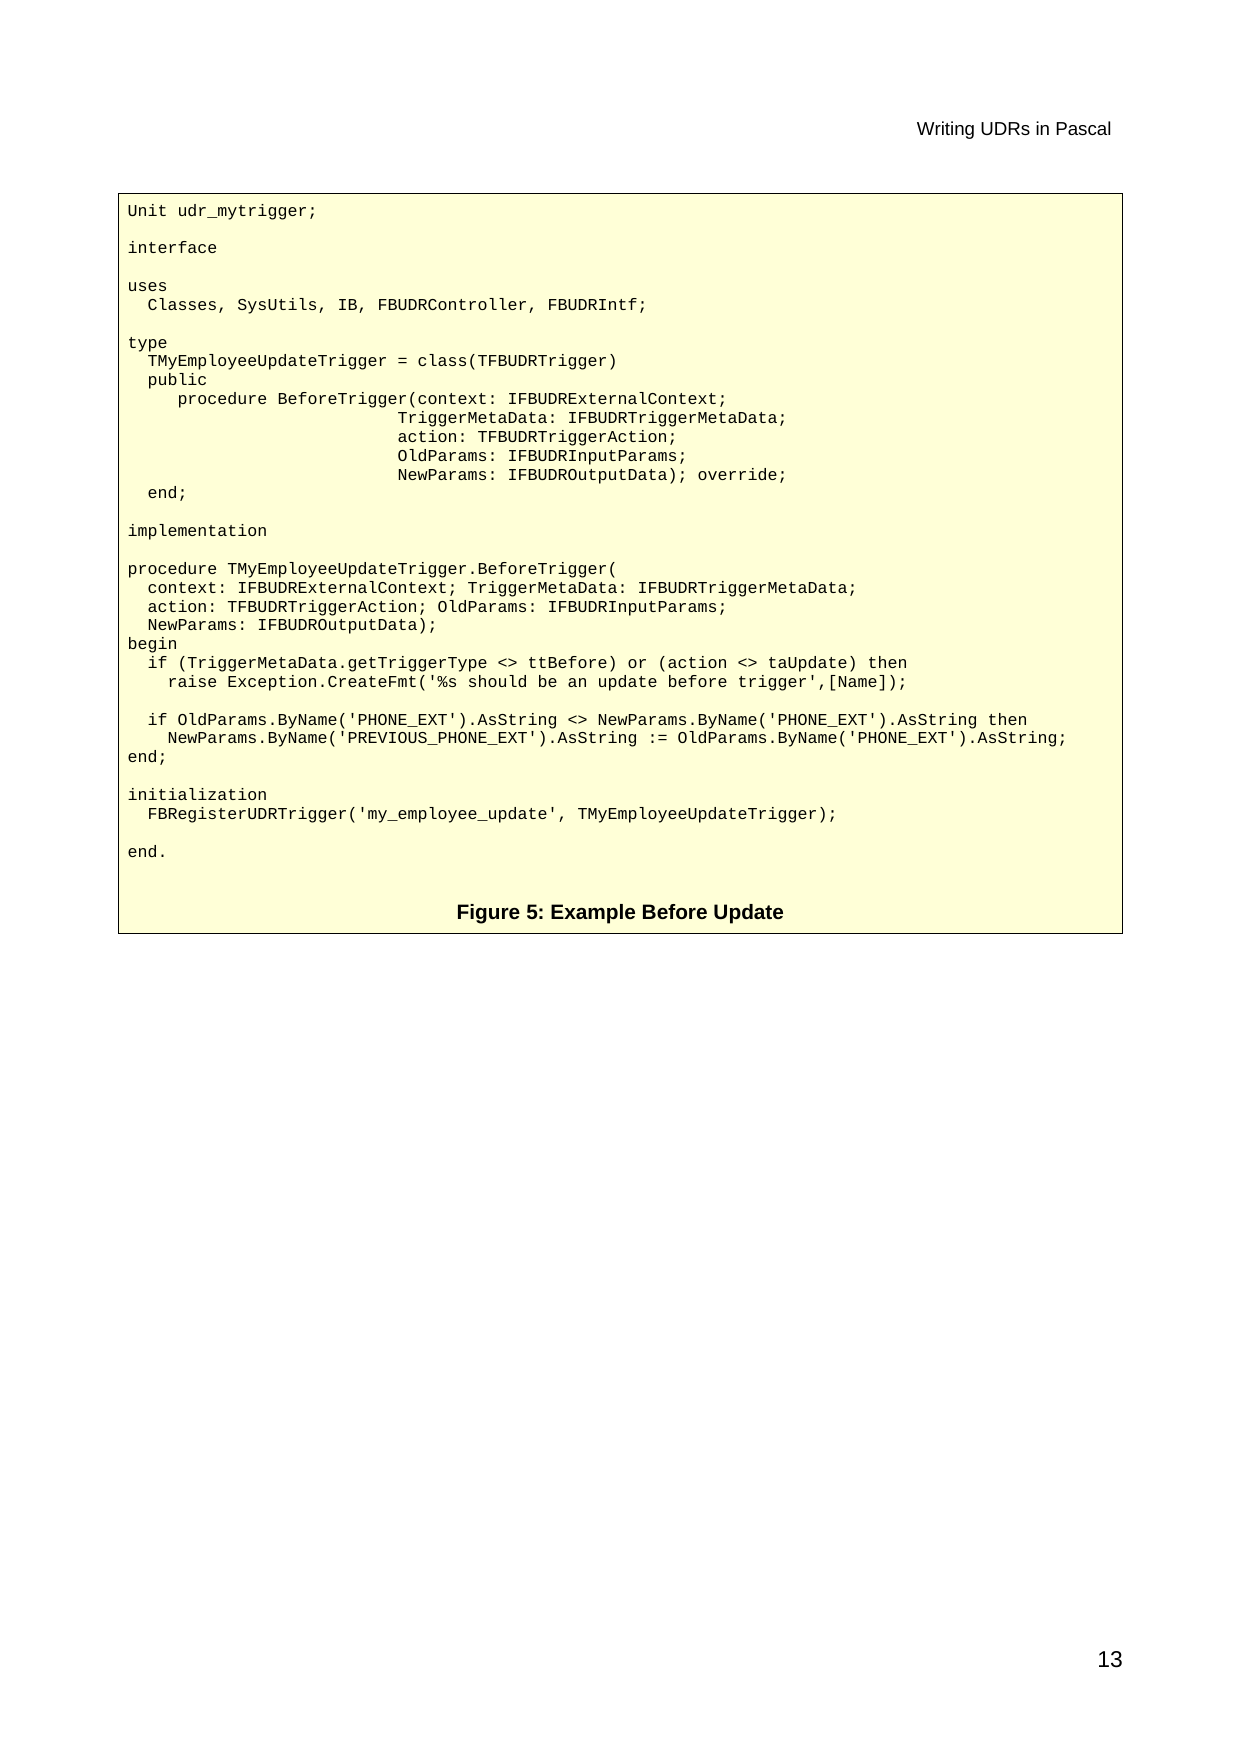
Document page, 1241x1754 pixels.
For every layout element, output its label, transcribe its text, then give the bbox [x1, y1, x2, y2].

text implementation [127, 523, 1113, 542]
text NewParams: IFBUDROutputData); override; [127, 466, 1113, 485]
text end. [127, 843, 1113, 862]
text begin [127, 636, 1113, 655]
text procedure TMyEmployeeUpdateTrigger.BeforeTrigger( [127, 560, 1113, 579]
text action: TFBUDRTriggerAction; OldParams: IFBUDRInputParams; [127, 598, 1113, 617]
text NewParams: IFBUDROutputData); [127, 617, 1113, 636]
text NewParams.ByName('PREVIOUS_PHONE_EXT').AsString := OldParams.ByName('PHONE_EXT').AsString; [127, 730, 1113, 749]
text OldParams: IFBUDRInputParams; [127, 447, 1113, 466]
text TriggerMetaData: IFBUDRTriggerMetaData; [127, 409, 1113, 428]
text FBRegisterUDRTrigger('my_employee_update', TMyEmployeeUpdateTrigger); [127, 806, 1113, 824]
text interface [127, 240, 1113, 259]
text TMyEmployeeUpdateTrigger = class(TFBUDRTrigger) [127, 353, 1113, 372]
text end; [127, 485, 1113, 504]
text procedure BeforeTrigger(context: IFBUDRExternalContext; [127, 391, 1113, 409]
text if OldParams.ByName('PHONE_EXT').AsString <> NewParams.ByName('PHONE_EXT').AsString then [127, 711, 1113, 730]
text uses [127, 278, 1113, 296]
text raise Exception.CreateFmt('%s should be an update before trigger',[Name]); [127, 673, 1113, 692]
text Figure 5: Example Before Update [127, 900, 1113, 924]
text Classes, SysUtils, IB, FBUDRController, FBUDRIntf; [127, 296, 1113, 315]
text public [127, 372, 1113, 391]
text end; [127, 749, 1113, 768]
text action: TFBUDRTriggerAction; [127, 428, 1113, 447]
text Unit udr_mytrigger; [127, 202, 1113, 221]
text context: IFBUDRExternalContext; TriggerMetaData: IFBUDRTriggerMetaData; [127, 579, 1113, 598]
text initialization [127, 787, 1113, 806]
text if (TriggerMetaData.getTriggerType <> ttBefore) or (action <> taUpdate) then [127, 655, 1113, 673]
text type [127, 334, 1113, 353]
